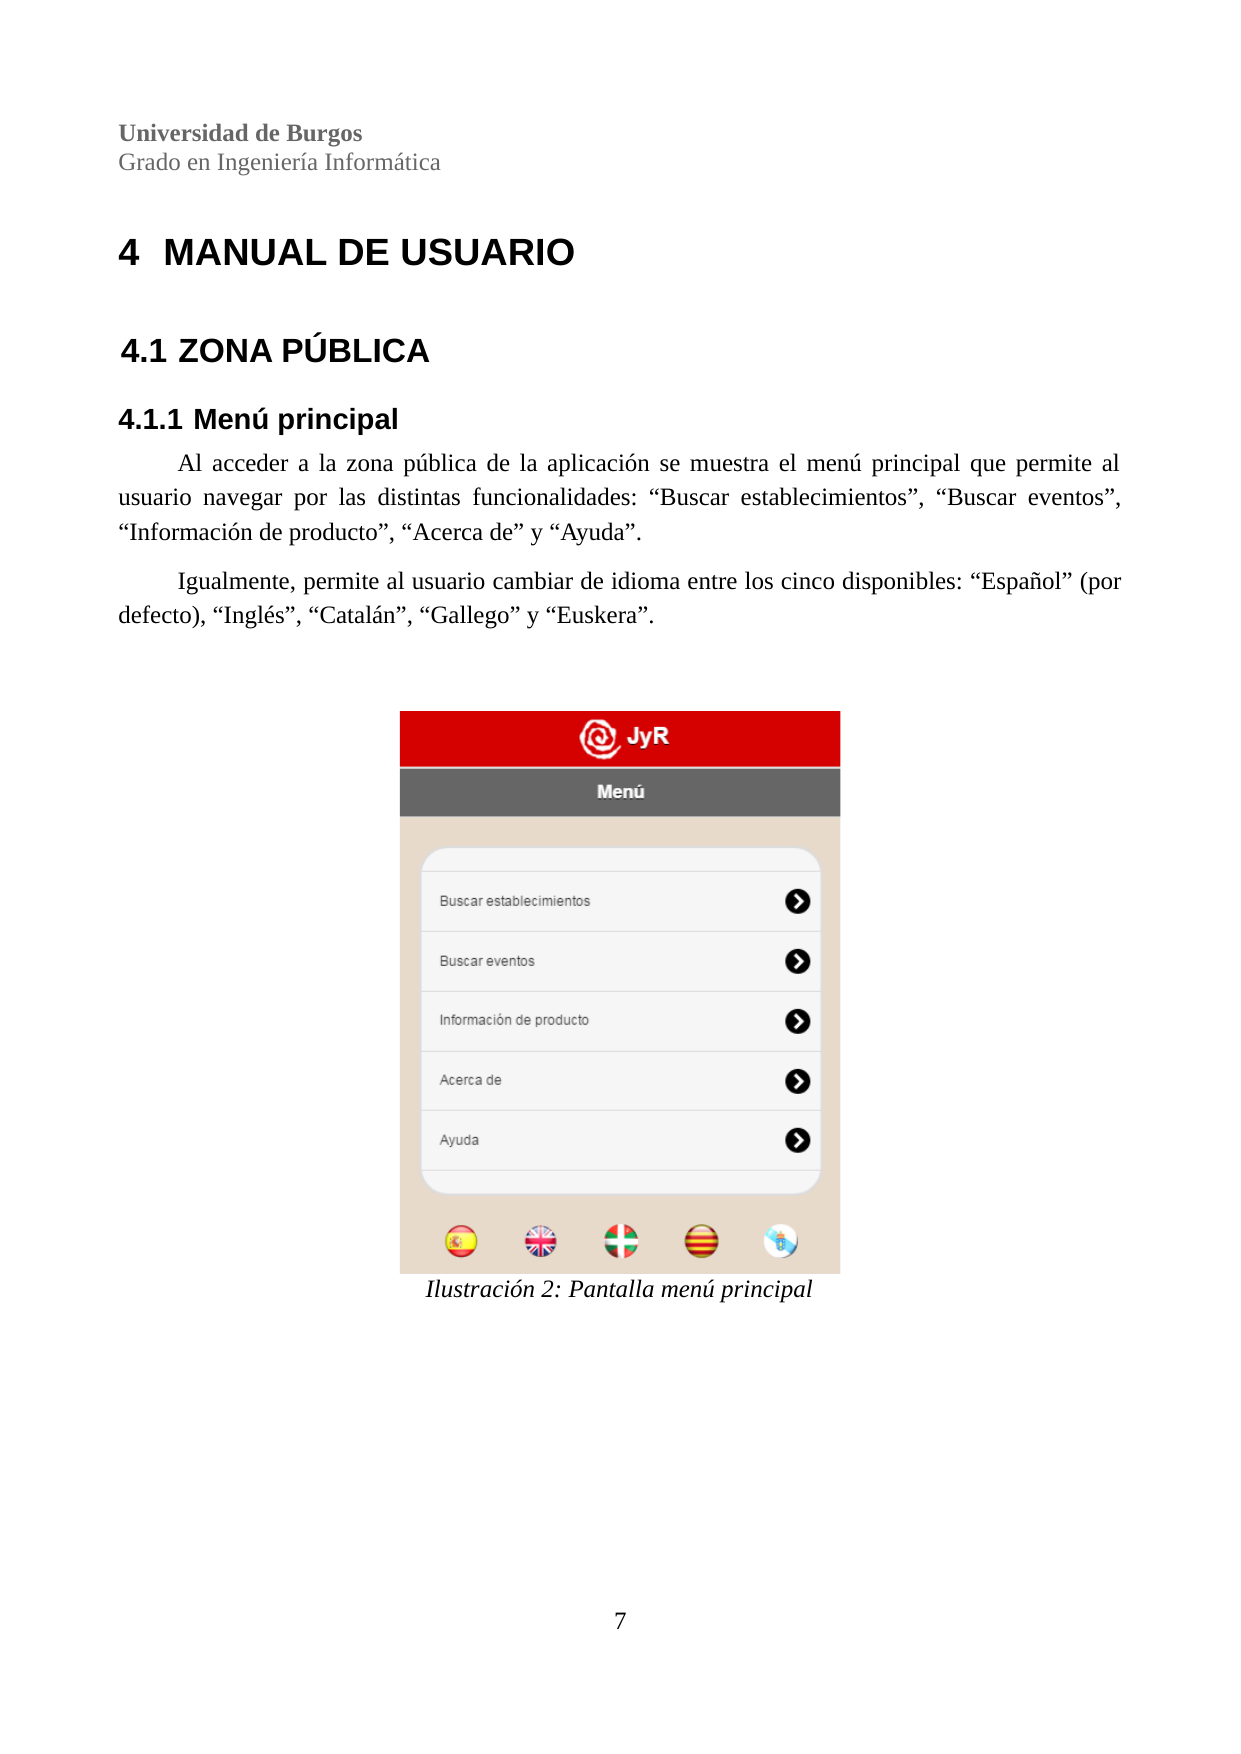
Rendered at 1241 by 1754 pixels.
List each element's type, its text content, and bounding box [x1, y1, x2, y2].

text Igualmente, permite al usuario cambiar de idioma entre los cinco disponibles: “Español” (por defecto), “Inglés”, “Catalán”, “Gallego” y “Euskera”. [118, 566, 1122, 629]
subtitle Menú principal [118, 402, 1122, 435]
text Al acceder a la zona pública de la aplicación se muestra el menú principal que permite al usuario navegar por las distintas funcionalidades: “Buscar establecimientos”, “Buscar eventos”, “Información de producto”, “Acerca de” y “Ayuda”. [118, 448, 1122, 546]
picture [399, 711, 841, 1274]
text Ilustración 2: Pantalla menú principal [400, 1274, 841, 1302]
subtitle ZONA PÚBLICA [121, 316, 1122, 375]
subtitle MANUAL DE USUARIO [118, 230, 1122, 274]
